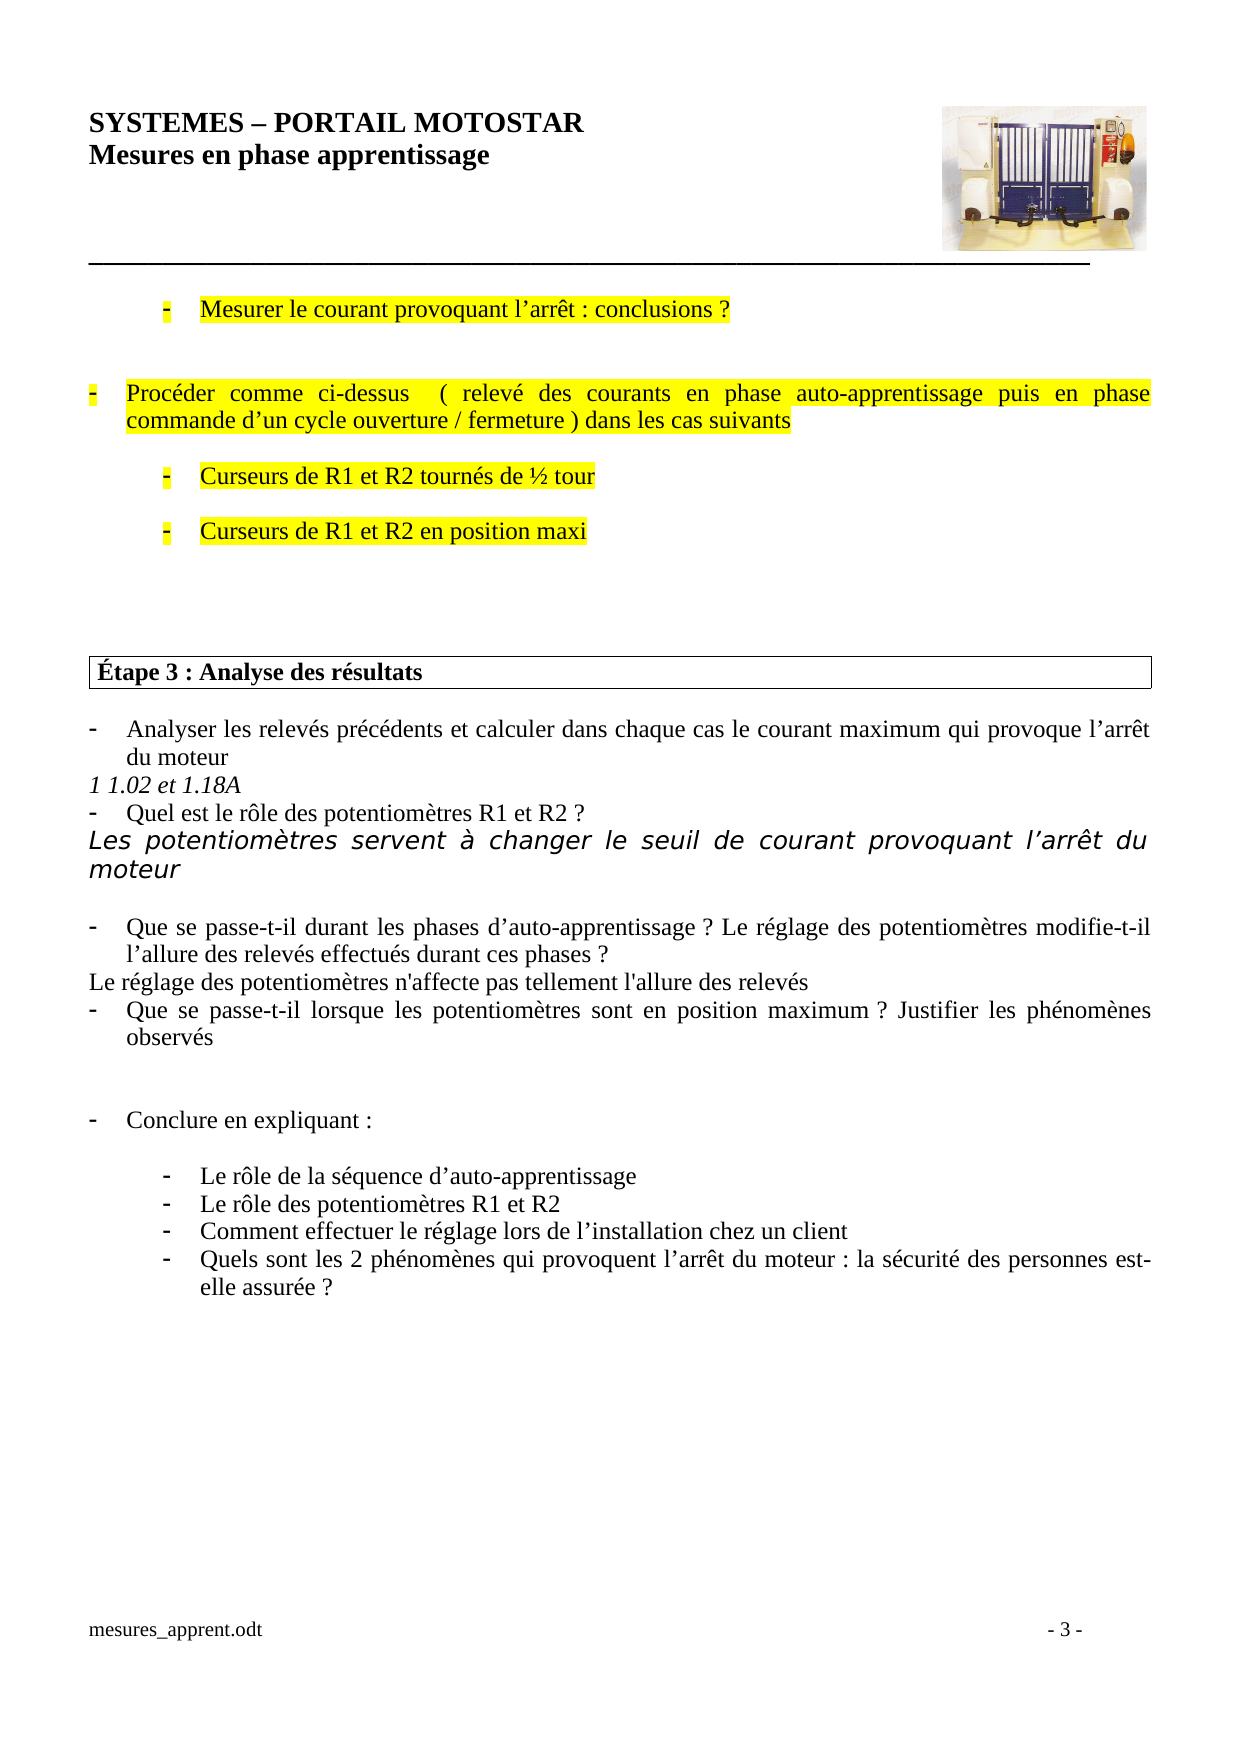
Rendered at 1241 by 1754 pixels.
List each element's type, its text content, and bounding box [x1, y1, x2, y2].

text Les potentiomètres servent à changer le seuil de courant provoquant l’arrêt du moteur [89, 826, 1151, 885]
list Que se passe-t-il lorsque les potentiomètres sont en position maximum ? Justifier les phénomènes observés [89, 996, 1151, 1051]
list Quel est le rôle des potentiomètres R1 et R2 ? [89, 799, 1151, 826]
subtitle Étape 3 : Analyse des résultats [90, 657, 1151, 688]
text 1 1.02 et 1.18A [89, 771, 1151, 799]
list Quels sont les 2 phénomènes qui provoquent l’arrêt du moteur : la sécurité des personnes est-elle assurée ? [162, 1245, 1151, 1301]
list Procéder comme ci-dessus ( relevé des courants en phase auto-apprentissage puis en phase commande d’un cycle ouverture / fermeture ) dans les cas suivants [89, 379, 1151, 434]
list Curseurs de R1 et R2 en position maxi [162, 517, 1151, 545]
list Conclure en expliquant : [89, 1107, 1151, 1134]
list Curseurs de R1 et R2 tournés de ½ tour [162, 462, 1151, 489]
list Comment effectuer le réglage lors de l’installation chez un client [162, 1217, 1151, 1245]
list Mesurer le courant provoquant l’arrêt : conclusions ? [162, 296, 1151, 323]
list Le rôle de la séquence d’auto-apprentissage [162, 1162, 1151, 1190]
text Le réglage des potentiomètres n'affecte pas tellement l'allure des relevés [89, 968, 1151, 996]
picture [942, 106, 1147, 251]
list Analyser les relevés précédents et calculer dans chaque cas le courant maximum qui provoque l’arrêt du moteur [89, 716, 1151, 771]
list Le rôle des potentiomètres R1 et R2 [162, 1190, 1151, 1217]
list Que se passe-t-il durant les phases d’auto-apprentissage ? Le réglage des potentiomètres modifie-t-il l’allure des relevés effectués durant ces phases ? [89, 913, 1151, 968]
